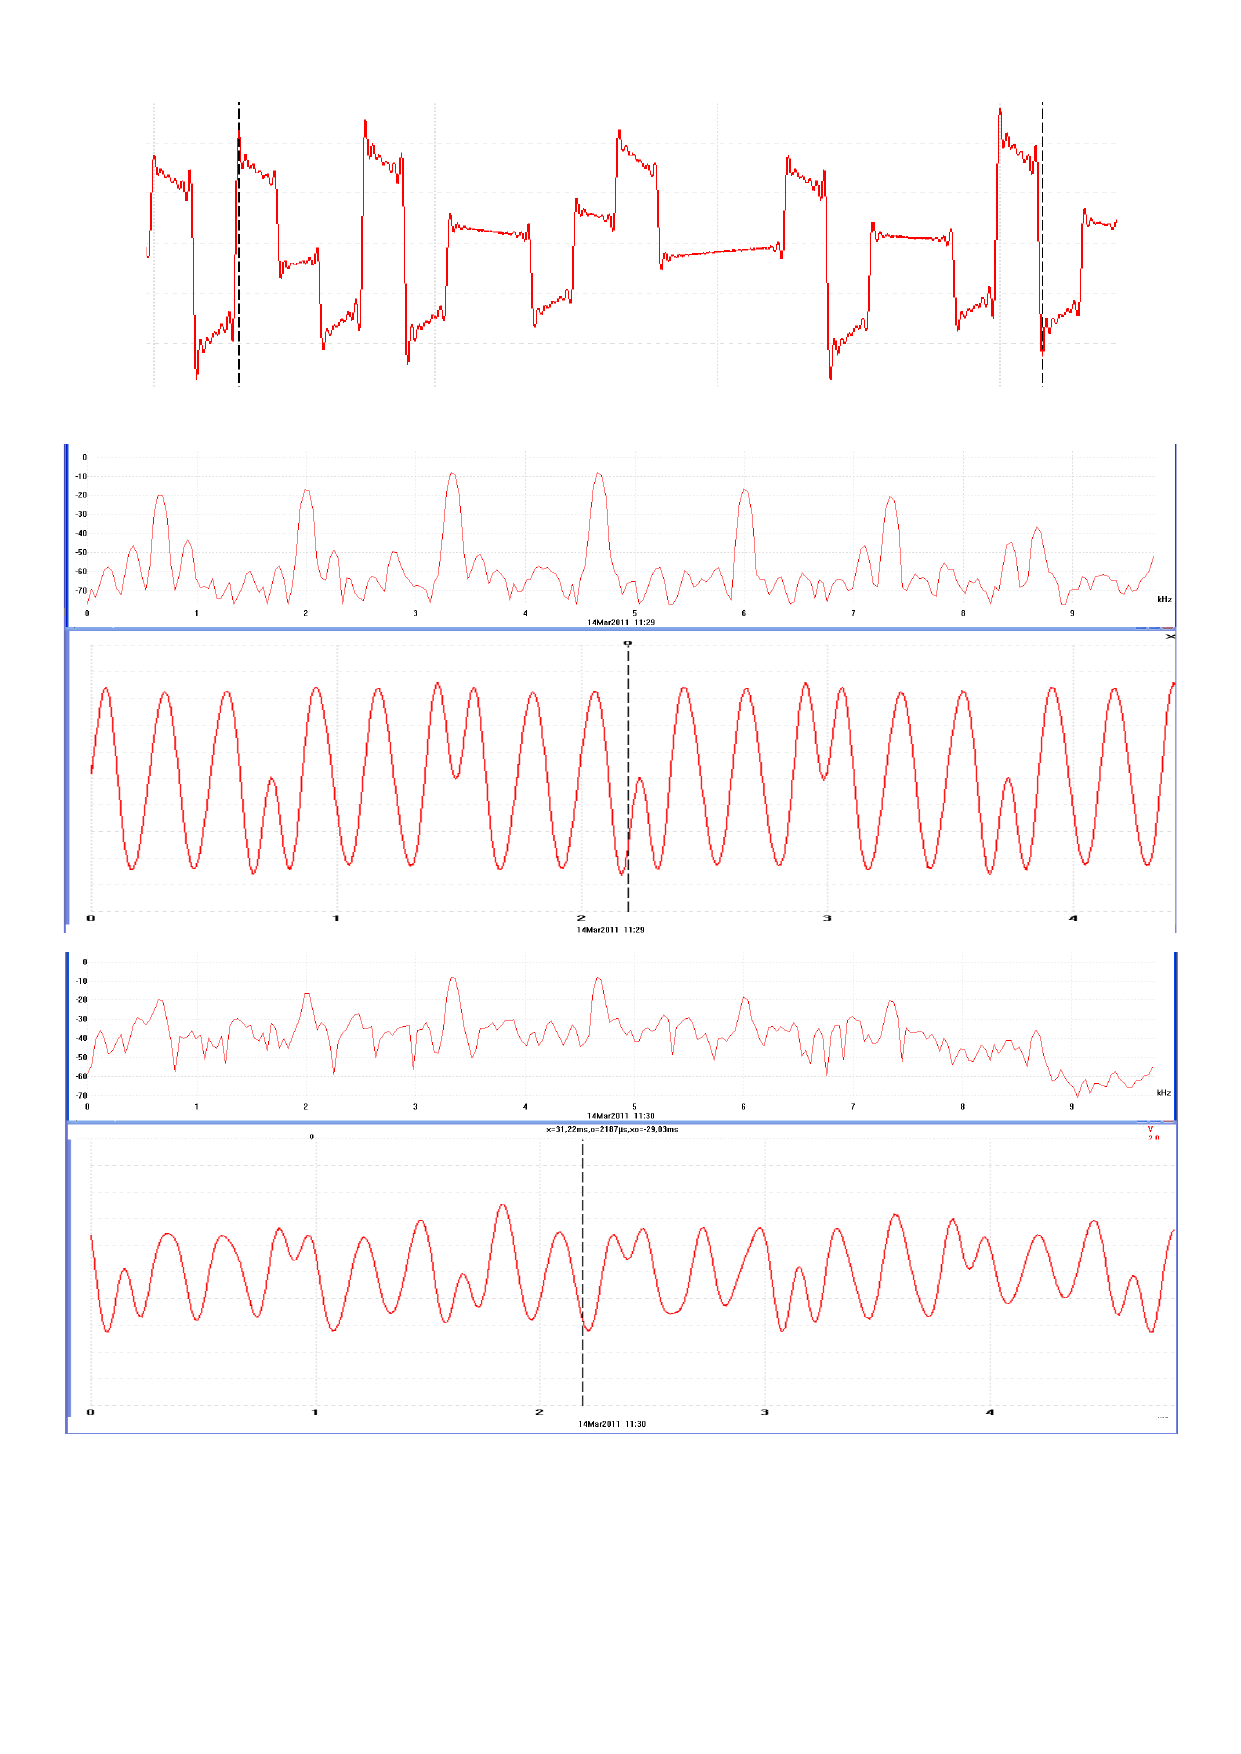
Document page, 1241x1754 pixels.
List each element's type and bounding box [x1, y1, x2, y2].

picture [146, 102, 1118, 387]
picture [63, 444, 1177, 933]
picture [65, 952, 1178, 1434]
